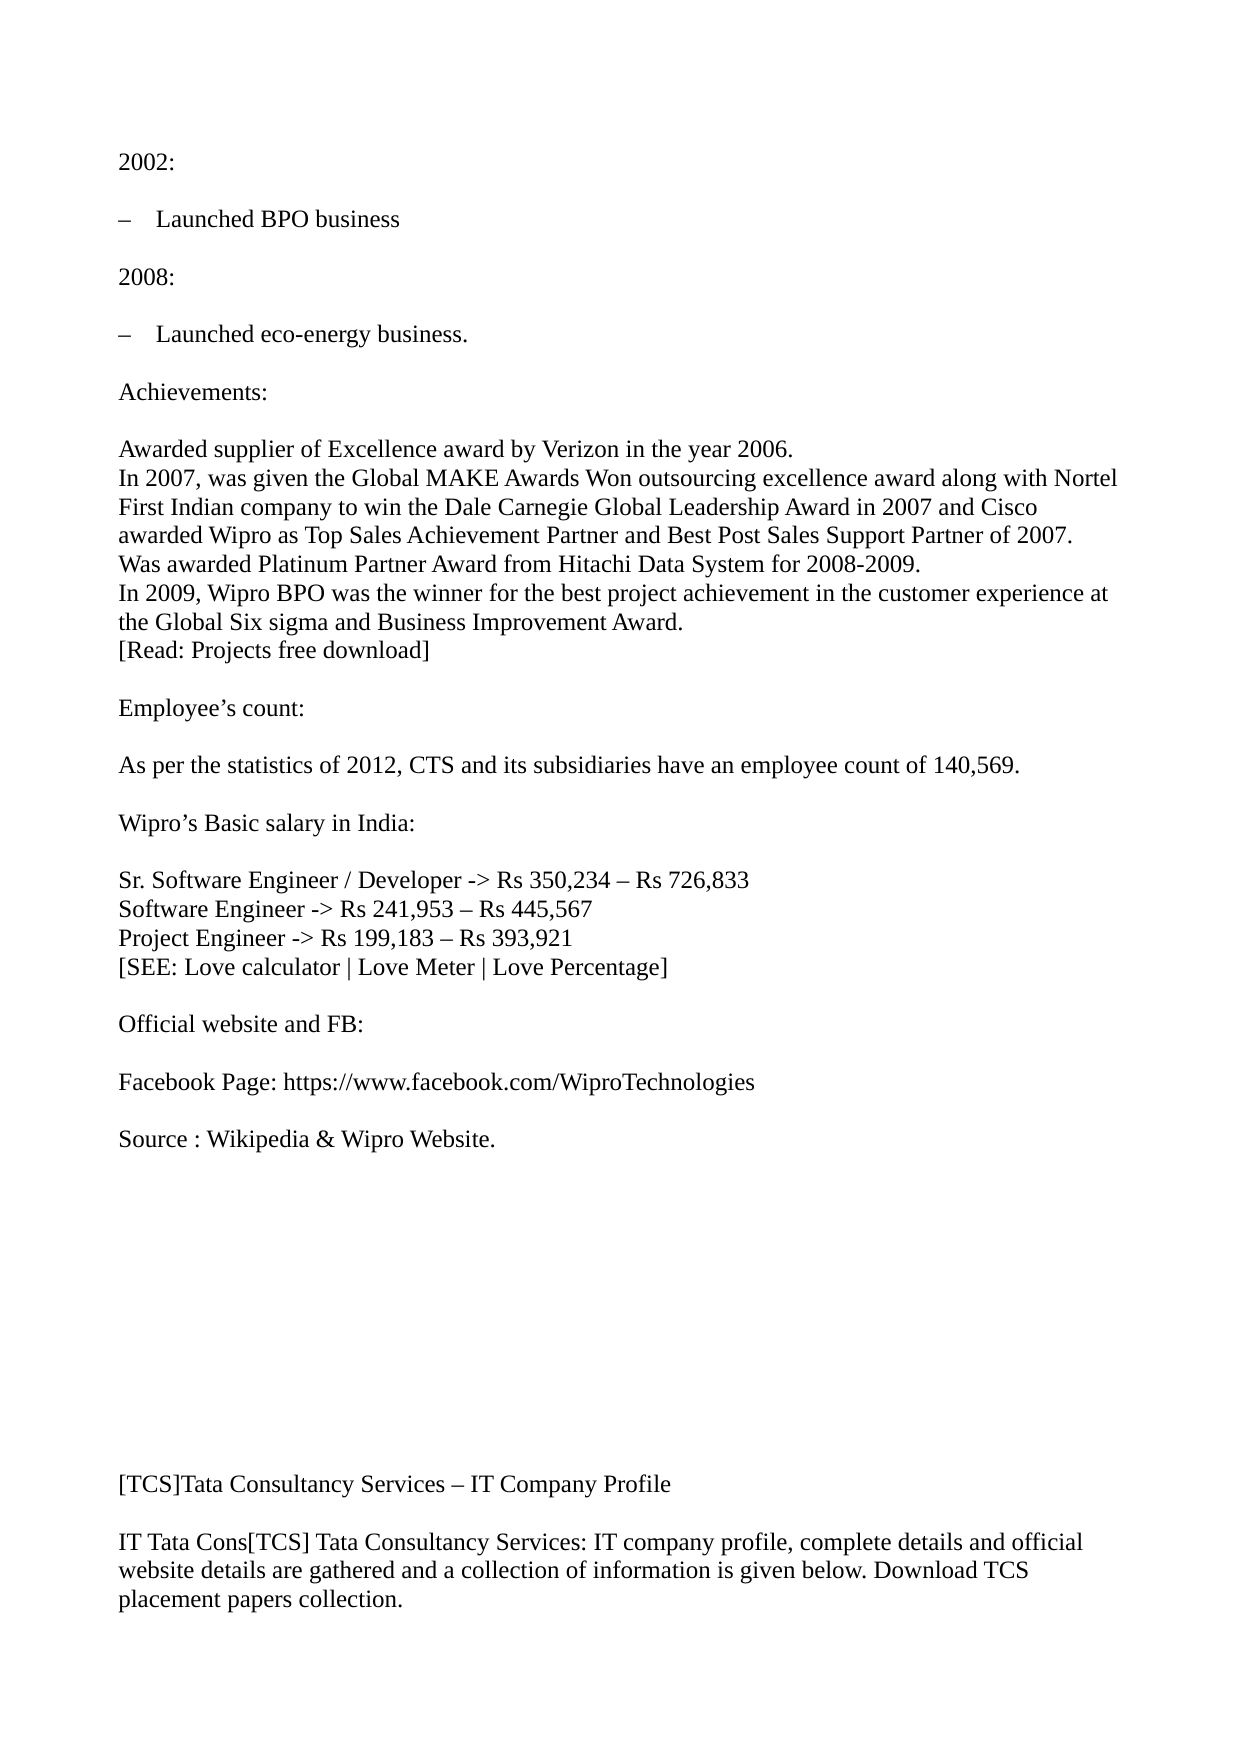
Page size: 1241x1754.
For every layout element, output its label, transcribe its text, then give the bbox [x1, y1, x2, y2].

text Source : Wikipedia & Wipro Website. [118, 1124, 1122, 1153]
text [Read: Projects free download] [118, 636, 1122, 664]
text First Indian company to win the Dale Carnegie Global Leadership Award in 2007 and Cisco awarded Wipro as Top Sales Achievement Partner and Best Post Sales Support Partner of 2007. [118, 492, 1122, 549]
text 2002: [118, 147, 1122, 176]
text Software Engineer -> Rs 241,953 – Rs 445,567 [118, 894, 1122, 923]
text Project Engineer -> Rs 199,183 – Rs 393,921 [118, 923, 1122, 952]
text – Launched eco-energy business. [118, 319, 1122, 348]
text [SEE: Love calculator | Love Meter | Love Percentage] [118, 952, 1122, 981]
text Facebook Page: https://www.facebook.com/WiproTechnologies [118, 1067, 1122, 1096]
text – Launched BPO business [118, 204, 1122, 233]
text Achievements: [118, 377, 1122, 406]
text Sr. Software Engineer / Developer -> Rs 350,234 – Rs 726,833 [118, 866, 1122, 894]
text Wipro’s Basic salary in India: [118, 808, 1122, 837]
text In 2007, was given the Global MAKE Awards Won outsourcing excellence award along with Nortel [118, 463, 1122, 492]
text [TCS]Tata Consultancy Services – IT Company Profile [118, 1469, 1122, 1498]
text 2008: [118, 262, 1122, 291]
text In 2009, Wipro BPO was the winner for the best project achievement in the customer experience at the Global Six sigma and Business Improvement Award. [118, 578, 1122, 636]
text Official website and FB: [118, 1009, 1122, 1038]
text Awarded supplier of Excellence award by Verizon in the year 2006. [118, 434, 1122, 463]
text As per the statistics of 2012, CTS and its subsidiaries have an employee count of 140,569. [118, 751, 1122, 779]
text Was awarded Platinum Partner Award from Hitachi Data System for 2008-2009. [118, 549, 1122, 578]
text Employee’s count: [118, 693, 1122, 722]
text IT Tata Cons[TCS] Tata Consultancy Services: IT company profile, complete details and official website details are gathered and a collection of information is given below. Download TCS placement papers collection. [118, 1527, 1122, 1613]
